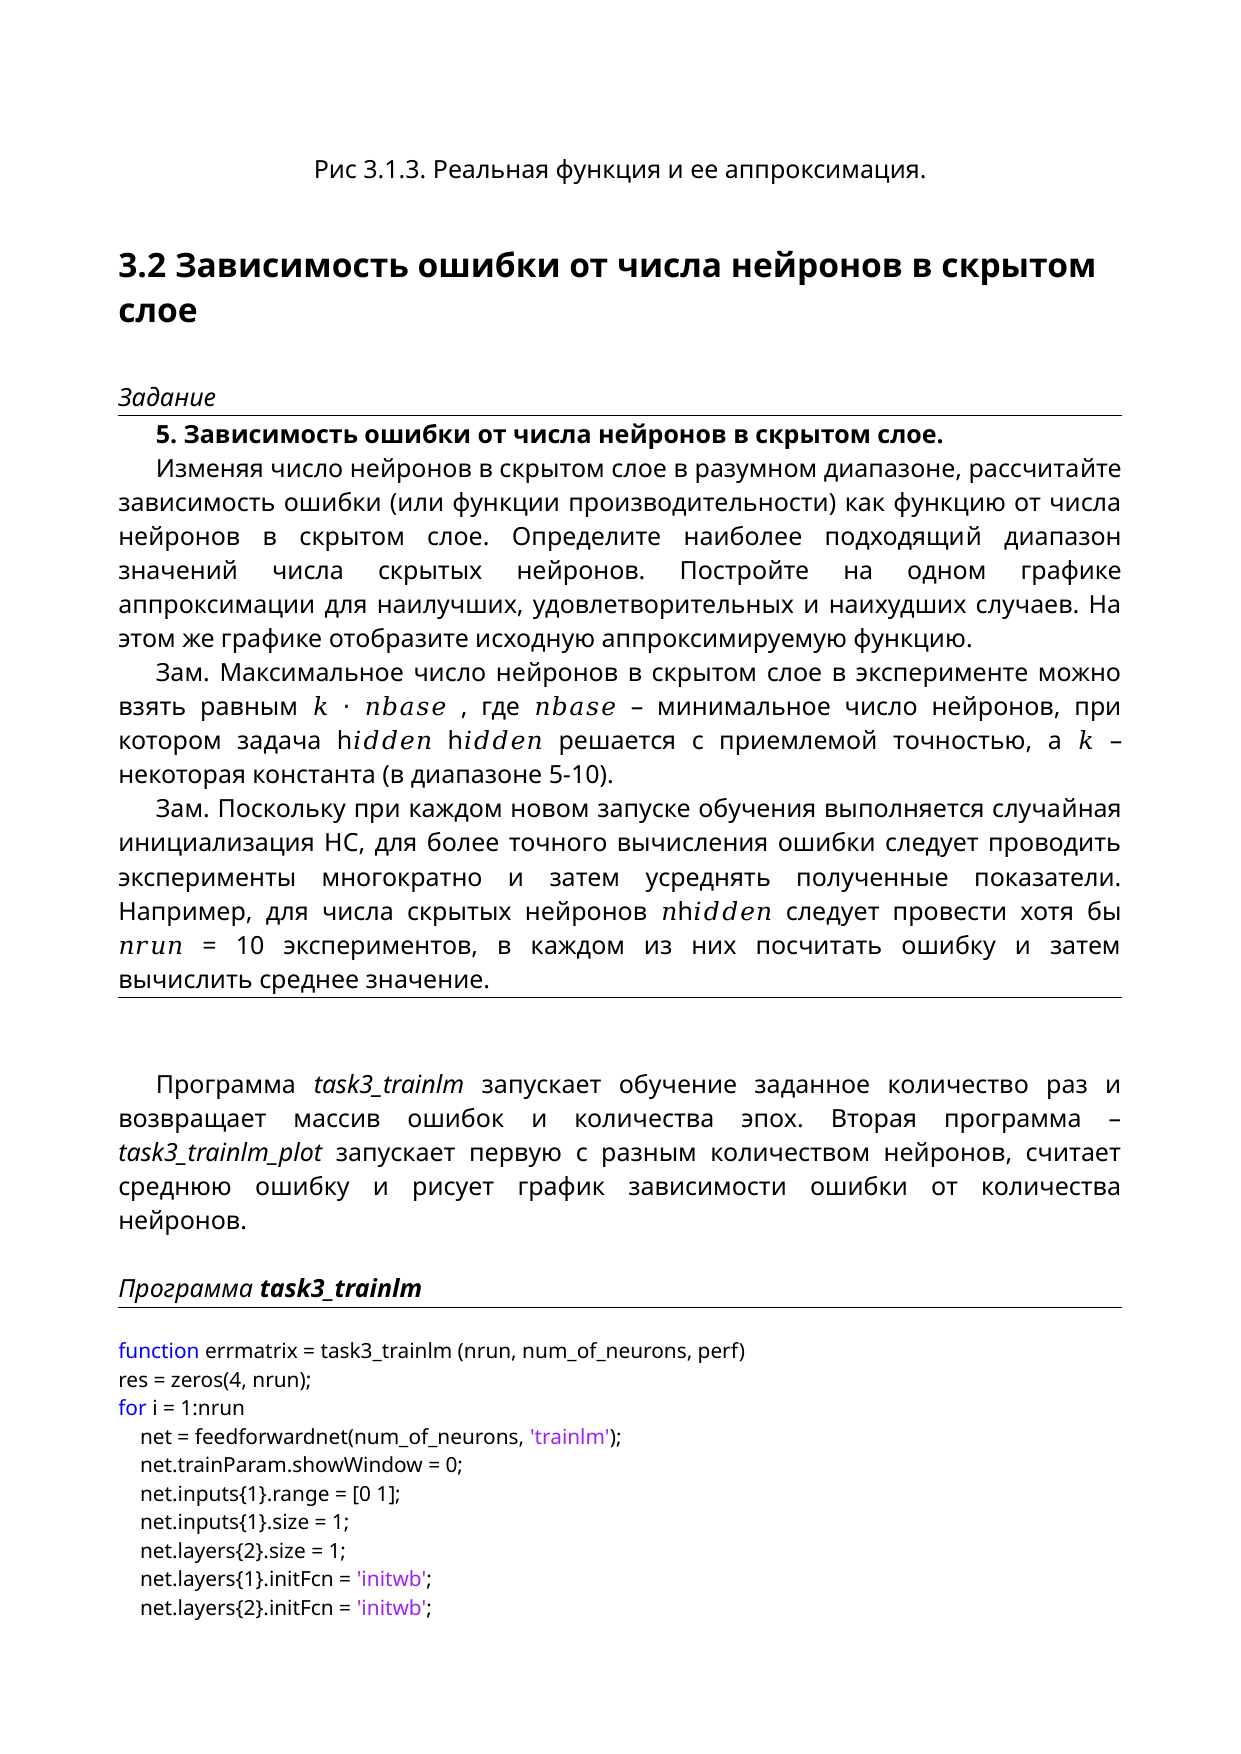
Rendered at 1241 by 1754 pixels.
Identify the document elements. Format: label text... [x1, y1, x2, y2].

text net.trainParam.showWindow = 0; [118, 1450, 1122, 1479]
text Зам. Максимальное число нейронов в скрытом слое в эксперименте можно взять равным 𝑘 ⋅ 𝑛𝑏𝑎𝑠𝑒 , где 𝑛𝑏𝑎𝑠𝑒 – минимальное число нейронов, при котором задача h𝑖𝑑𝑑𝑒𝑛 h𝑖𝑑𝑑𝑒𝑛 решается с приемлемой точностью, а 𝑘 – некоторая константа (в диапазоне 5-10). [118, 655, 1122, 791]
text net.inputs{1}.range = [0 1]; [118, 1479, 1122, 1507]
text 5. Зависимость ошибки от числа нейронов в скрытом слое. [118, 416, 1122, 450]
text Зам. Поскольку при каждом новом запуске обучения выполняется случайная инициализация НС, для более точного вычисления ошибки следует проводить эксперименты многократно и затем усреднять полученные показатели. Например, для числа скрытых нейронов 𝑛h𝑖𝑑𝑑𝑒𝑛 следует провести хотя бы 𝑛𝑟𝑢𝑛 = 10 экспериментов, в каждом из них посчитать ошибку и затем вычислить среднее значение. [118, 791, 1122, 997]
text Рис 3.1.3. Реальная функция и ее аппроксимация. [118, 118, 1122, 186]
text Изменяя число нейронов в скрытом слое в разумном диапазоне, рассчитайте зависимость ошибки (или функции производительности) как функцию от числа нейронов в скрытом слое. Определите наиболее подходящий диапазон значений числа скрытых нейронов. Постройте на одном графике аппроксимации для наилучших, удовлетворительных и наихудших случаев. На этом же графике отобразите исходную аппроксимируемую функцию. [118, 450, 1122, 655]
text Программа task3_trainlm [118, 1271, 1122, 1307]
text net.layers{2}.initFcn = 'initwb'; [118, 1593, 1122, 1621]
text net = feedforwardnet(num_of_neurons, 'trainlm'); [118, 1422, 1122, 1450]
text Программа task3_trainlm запускает обучение заданное количество раз и возвращает массив ошибок и количества эпох. Вторая программа – task3_trainlm_plot запускает первую с разным количеством нейронов, считает среднюю ошибку и рисует график зависимости ошибки от количества нейронов. [118, 1067, 1122, 1237]
text net.inputs{1}.size = 1; [118, 1507, 1122, 1536]
text Задание [118, 379, 1122, 415]
text net.layers{2}.size = 1; [118, 1536, 1122, 1564]
text net.layers{1}.initFcn = 'initwb'; [118, 1564, 1122, 1593]
text res = zeros(4, nrun); [118, 1365, 1122, 1393]
text for i = 1:nrun [118, 1393, 1122, 1422]
text function errmatrix = task3_trainlm (nrun, num_of_neurons, perf) [118, 1337, 1122, 1365]
subtitle 3.2 Зависимость ошибки от числа нейронов в скрытом слое [118, 241, 1122, 333]
